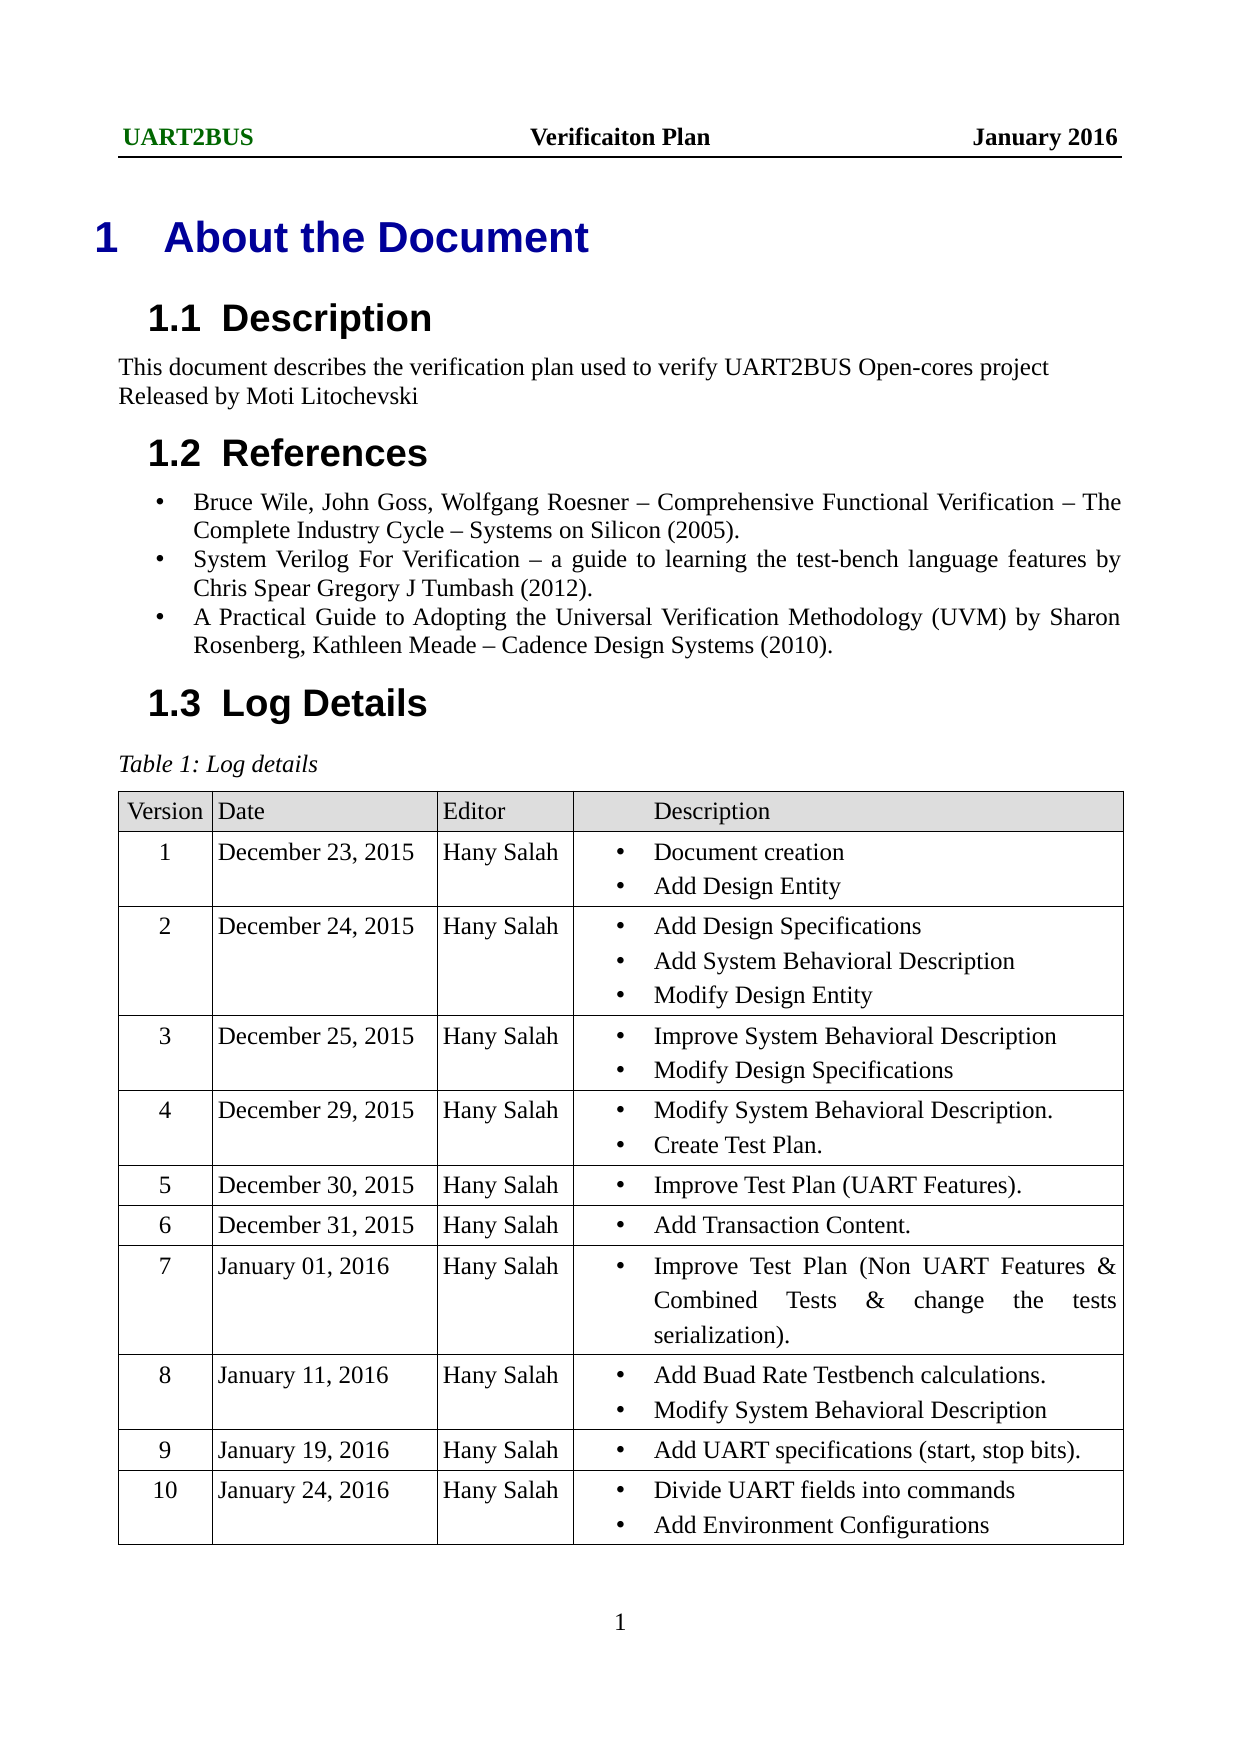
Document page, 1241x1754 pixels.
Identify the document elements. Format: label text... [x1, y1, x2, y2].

table_cell 6 [119, 1206, 212, 1245]
table_cell Hany Salah [438, 1016, 573, 1090]
table_cell Add Buad Rate Testbench calculations. Modify System Behavioral Description [574, 1355, 1123, 1429]
subtitle Log Details [148, 680, 1122, 724]
table_cell 9 [119, 1430, 212, 1469]
table_cell December 25, 2015 [213, 1016, 437, 1090]
table_cell Improve Test Plan (UART Features). [574, 1166, 1123, 1205]
table_cell Add Transaction Content. [574, 1206, 1123, 1245]
table_cell Hany Salah [438, 832, 573, 906]
table_cell December 31, 2015 [213, 1206, 437, 1245]
table_cell December 30, 2015 [213, 1166, 437, 1205]
table_cell 10 [119, 1471, 212, 1544]
table_header Version [119, 792, 212, 831]
table_cell January 24, 2016 [213, 1471, 437, 1544]
table_cell Divide UART fields into commands Add Environment Configurations [574, 1471, 1123, 1544]
table_cell 1 [119, 832, 212, 906]
subtitle Description [148, 295, 1122, 339]
table_cell Document creation Add Design Entity [574, 832, 1123, 906]
table_cell Add Design Specifications Add System Behavioral Description Modify Design Entity [574, 907, 1123, 1015]
table_cell Hany Salah [438, 907, 573, 1015]
list System Verilog For Verification – a guide to learning the test-bench language features by Chris Spear Gregory J Tumbash (2012). [156, 544, 1122, 602]
table_cell Modify System Behavioral Description. Create Test Plan. [574, 1091, 1123, 1164]
table_cell January 19, 2016 [213, 1430, 437, 1469]
table_cell Hany Salah [438, 1430, 573, 1469]
list A Practical Guide to Adopting the Universal Verification Methodology (UVM) by Sharon Rosenberg, Kathleen Meade – Cadence Design Systems (2010). [156, 602, 1122, 659]
table_cell 4 [119, 1091, 212, 1164]
table_cell December 23, 2015 [213, 832, 437, 906]
table_cell 5 [119, 1166, 212, 1205]
table_cell Hany Salah [438, 1246, 573, 1354]
table_header Editor [438, 792, 573, 831]
table_cell Add UART specifications (start, stop bits). [574, 1430, 1123, 1469]
table_cell 2 [119, 907, 212, 1015]
table_cell Hany Salah [438, 1166, 573, 1205]
table_cell Hany Salah [438, 1355, 573, 1429]
table_cell January 01, 2016 [213, 1246, 437, 1354]
table_cell December 24, 2015 [213, 907, 437, 1015]
table_cell Improve Test Plan (Non UART Features & Combined Tests & change the tests serialization). [574, 1246, 1123, 1354]
list Bruce Wile, John Goss, Wolfgang Roesner – Comprehensive Functional Verification – The Complete Industry Cycle – Systems on Silicon (2005). [156, 487, 1122, 544]
text Table 1: Log details [118, 749, 1122, 778]
table_cell Hany Salah [438, 1091, 573, 1164]
table_cell Improve System Behavioral Description Modify Design Specifications [574, 1016, 1123, 1090]
table_header Description [574, 792, 1123, 831]
table_cell December 29, 2015 [213, 1091, 437, 1164]
subtitle About the Document [118, 212, 1122, 262]
table_cell 3 [119, 1016, 212, 1090]
table_header Date [213, 792, 437, 831]
table_cell Hany Salah [438, 1471, 573, 1544]
subtitle References [148, 430, 1122, 474]
text This document describes the verification plan used to verify UART2BUS Open-cores project Released by Moti Litochevski [118, 352, 1122, 409]
table_cell 8 [119, 1355, 212, 1429]
table_cell Hany Salah [438, 1206, 573, 1245]
table_cell 7 [119, 1246, 212, 1354]
table_cell January 11, 2016 [213, 1355, 437, 1429]
